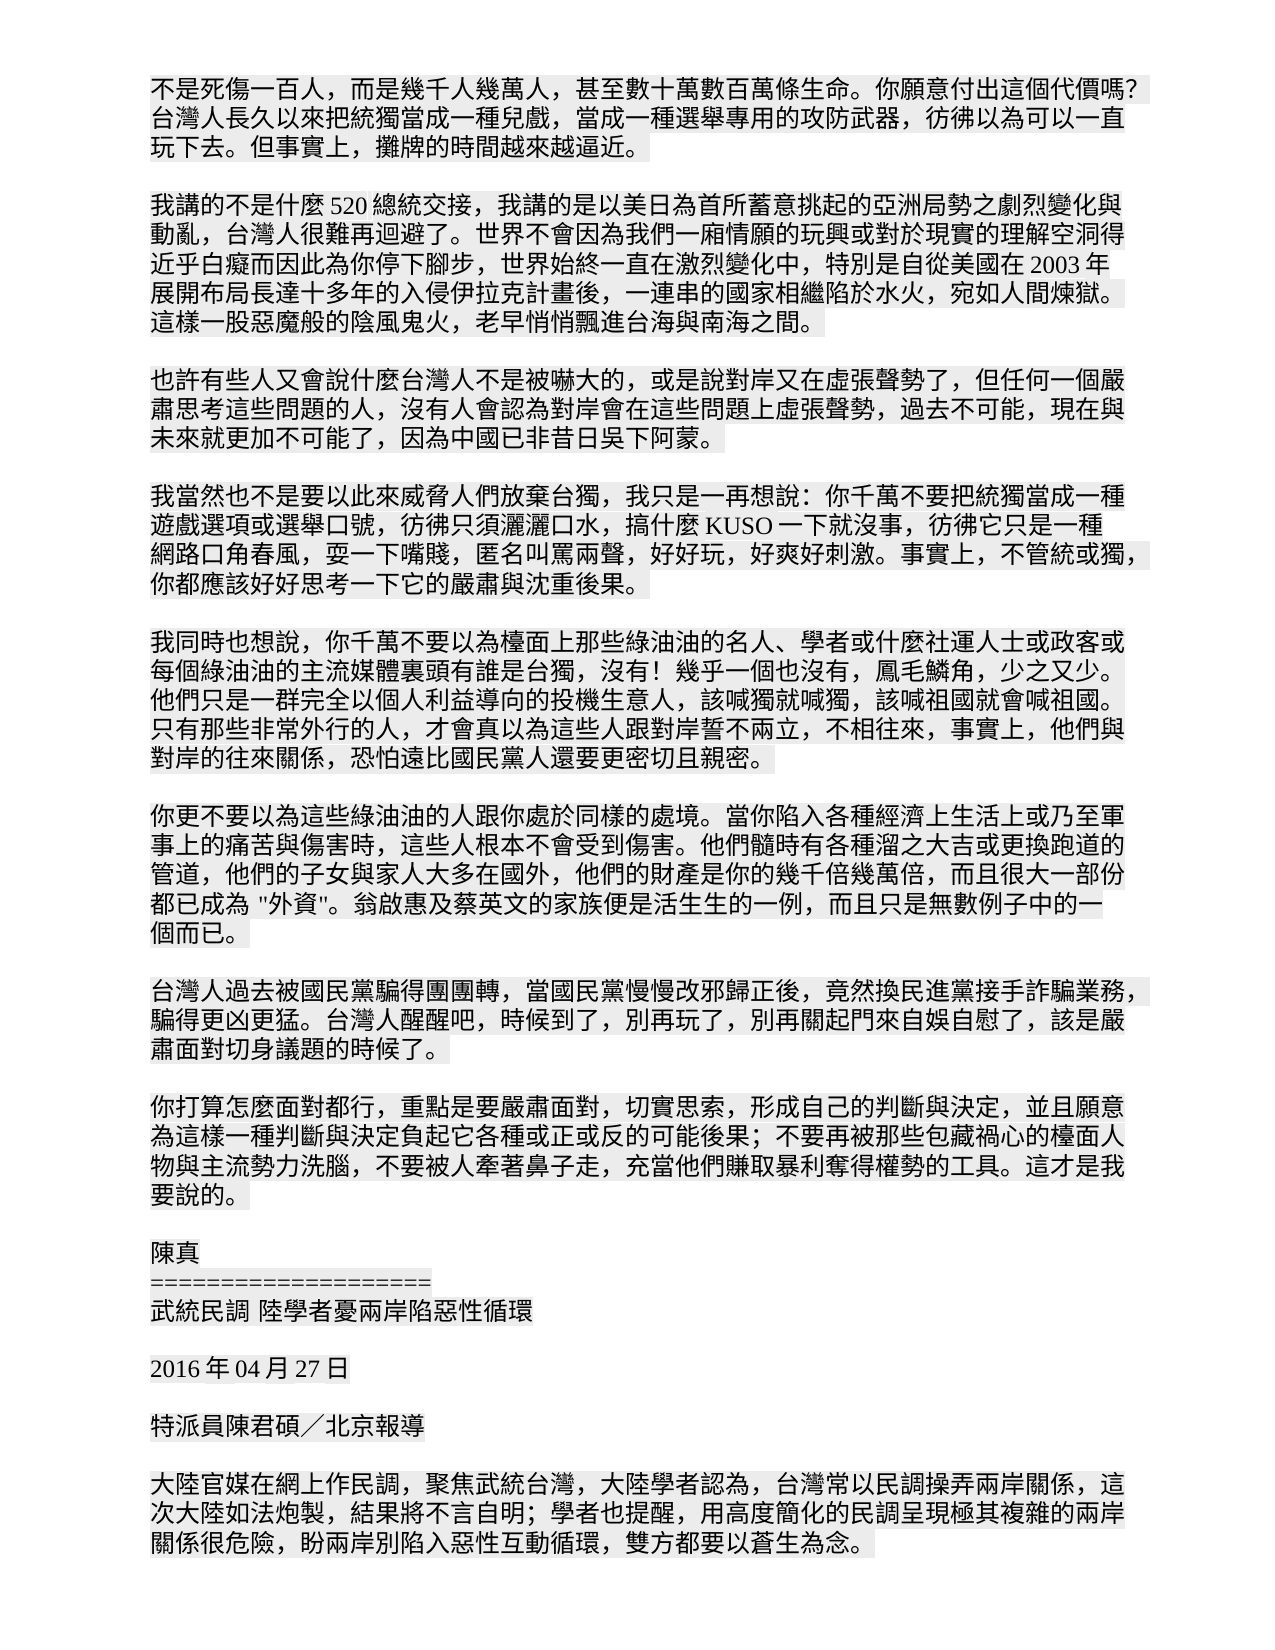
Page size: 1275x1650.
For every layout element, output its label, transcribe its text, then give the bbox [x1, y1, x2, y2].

text 一個人當然可以支持統也可以支持獨，但是不管統獨，你得想清楚你的主張究竟只是空洞地迎合當下一種主流立場，拿香跟人拜？還是它真的是你個人長期深思熟慮的結果？就如同三十年前，每次都是百分之九十八、九十九的台灣民意調查支持繼續戒嚴，每次調查都是這個數字。你想，這裏頭有多少人是深思熟慮的結果？還是只是迎合當下主流見解？一種洗腦灌輸的結果？ 台南地震，只是倒了一棟樓，竟如此驚悚，但戰爭可不是倒一棟，而是倒幾萬或幾十萬棟；不是死傷一百人，而是幾千人幾萬人，甚至數十萬數百萬條生命。你願意付出這個代價嗎？台灣人長久以來把統獨當成一種兒戲，當成一種選舉專用的攻防武器，彷彿以為可以一直玩下去。但事實上，攤牌的時間越來越逼近。 我講的不是什麼520總統交接，我講的是以美日為首所蓄意挑起的亞洲局勢之劇烈變化與動亂，台灣人很難再迴避了。世界不會因為我們一廂情願的玩興或對於現實的理解空洞得近乎白癡而因此為你停下腳步，世界始終一直在激烈變化中，特別是自從美國在2003年展開布局長達十多年的入侵伊拉克計畫後，一連串的國家相繼陷於水火，宛如人間煉獄。這樣一股惡魔般的陰風鬼火，老早悄悄飄進台海與南海之間。 也許有些人又會說什麼台灣人不是被嚇大的，或是說對岸又在虛張聲勢了，但任何一個嚴肅思考這些問題的人，沒有人會認為對岸會在這些問題上虛張聲勢，過去不可能，現在與未來就更加不可能了，因為中國已非昔日吳下阿蒙。 我當然也不是要以此來威脅人們放棄台獨，我只是一再想說：你千萬不要把統獨當成一種遊戲選項或選舉口號，彷彿只須灑灑口水，搞什麼KUSO一下就沒事，彷彿它只是一種網路口角春風，耍一下嘴賤，匿名叫罵兩聲，好好玩，好爽好刺激。事實上，不管統或獨，你都應該好好思考一下它的嚴肅與沈重後果。 我同時也想說，你千萬不要以為檯面上那些綠油油的名人、學者或什麼社運人士或政客或每個綠油油的主流媒體裏頭有誰是台獨，沒有！幾乎一個也沒有，鳳毛鱗角，少之又少。他們只是一群完全以個人利益導向的投機生意人，該喊獨就喊獨，該喊祖國就會喊祖國。只有那些非常外行的人，才會真以為這些人跟對岸誓不兩立，不相往來，事實上，他們與對岸的往來關係，恐怕遠比國民黨人還要更密切且親密。 你更不要以為這些綠油油的人跟你處於同樣的處境。當你陷入各種經濟上生活上或乃至軍事上的痛苦與傷害時，這些人根本不會受到傷害。他們髓時有各種溜之大吉或更換跑道的管道，他們的子女與家人大多在國外，他們的財產是你的幾千倍幾萬倍，而且很大一部份都已成為 "外資"。翁啟惠及蔡英文的家族便是活生生的一例，而且只是無數例子中的一個而已。 台灣人過去被國民黨騙得團團轉，當國民黨慢慢改邪歸正後，竟然換民進黨接手詐騙業務，騙得更凶更猛。台灣人醒醒吧，時候到了，別再玩了，別再關起門來自娛自慰了，該是嚴肅面對切身議題的時候了。 你打算怎麼面對都行，重點是要嚴肅面對，切實思索，形成自己的判斷與決定，並且願意為這樣一種判斷與決定負起它各種或正或反的可能後果；不要再被那些包藏禍心的檯面人物與主流勢力洗腦，不要被人牽著鼻子走，充當他們賺取暴利奪得權勢的工具。這才是我要說的。 陳真 ==================== 武統民調 陸學者憂兩岸陷惡性循環 2016年04月27日 特派員陳君碩／北京報導 大陸官媒在網上作民調，聚焦武統台灣，大陸學者認為，台灣常以民調操弄兩岸關係，這次大陸如法炮製，結果將不言自明；學者也提醒，用高度簡化的民調呈現極其複雜的兩岸關係很危險，盼兩岸別陷入惡性互動循環，雙方都要以蒼生為念。 廈門大學台研院院長劉國深26日受訪指出，兩岸議題的民調在台灣被頻繁利用，在大陸並不常見；有鑒於過去大陸常在台灣民調中被「吃豆腐」，這次大陸如法炮製，或許可達到某種平衡，調查結果也將不言自明。劉國深認為，「台獨意識」很大程度上就是透過民調加工出來的；他直言「玩過頭了就會搬起石頭砸自己的腳」。劉國深透露，廈大台研院也作過多次相關民調，但「為了兩岸和平，實在不忍心公布」。 劉國深強調，兩岸問題太複雜，專家也不敢輕易發言，用高度簡化的問卷提問十分危險；他認為，情緒化的動員只會使兩岸關係陷入惡性互動循環，如果領導人沒有大局觀，沒有以蒼生為念的情懷，人民會被害得很慘。 上海台研所副所長倪永杰認為，在此兩岸關係的敏感節點作此民調，某種程度是一種溫度計和風向球；他強調，不是只有台灣有民意，大陸民眾對兩岸關係的主流民意可概括為五大意向：主張統一、越早越好、最好用和平方式、一旦台獨會不惜任何代價、反對外國介入。 (旺報) ================= 大陸武統線上民調 85％網友喊打 2016年04月27日 特派員陳君碩／北京報導 台灣政黨輪替在即，大陸官媒《環球時報》在此敏感時機，與大陸學術單位合作發起針對台灣問題的線上民調，問卷內容大半圍繞「武統」議題上，有高達85.1%受訪者支持以武力統一台灣；近6成大陸網友認為，5年內是武力攻台的最佳時機；在問卷網頁下的大陸網友的討論區，也盡是一片支持武統的聲音。 《環球時報》與上海社科院合作於25日推出上述線上民調，調查大陸網友如何看待未來兩岸關係。問卷推出一天已有數萬人填答，除了個人基本資料外，問卷共有21題，後半段問題全聚焦在「武力統一台灣」上。 6成不惜進入全面戰爭 圍繞武統的題目包括：是否支持武統台灣、武統台灣最佳時間、武統台灣戰爭的規模、美國會不會軍事介入、取勝的把握有多大、以及「為了統一台灣，你個人願意做出怎樣程度的犧牲」。 截至26日上午10點，問卷結果顯示，有97%受訪者認為台灣是中國不可分割的一部分，但也有82.3%大陸網友體認到台灣支持獨立者只會更多；不惜進入全面戰爭者超過6成；有19.3%認為戰爭應侷限於福建一帶，否則會得不償失。 至於願意為對台戰爭做出的犧牲，「願意忍受長期處於戰爭狀態的痛苦」居首，占35.0%；「獻出自己的生命」占34.7%。 綠是明獨 藍為暗獨入題 不過或因議題敏感，上述調查到了26日傍晚，已無法再即時查看調查結果。 問卷還問到若蔡英文在520不承認「九二共識」，大陸可採取哪些反制措施，列舉選項包括取消陸客訪台、取消對台優惠、與台灣邦交國建交、封殺台獨藝人商人、經濟制裁、動武等。 問卷中有一題問到「是否贊同民進黨是明獨，國民黨是暗獨，兩者並沒有本質區別」，而贊成兩黨無區別者，比例也高達85.5%。 截至26日傍晚，該調查有近1萬5千筆討論留言，有網友說「對他們（台灣）好點說統戰，對他們不好說欺負他們，再加上文化台獨，統一後才能中華民族的真正崛起」。 (旺報) [150, 75, 1125, 1558]
